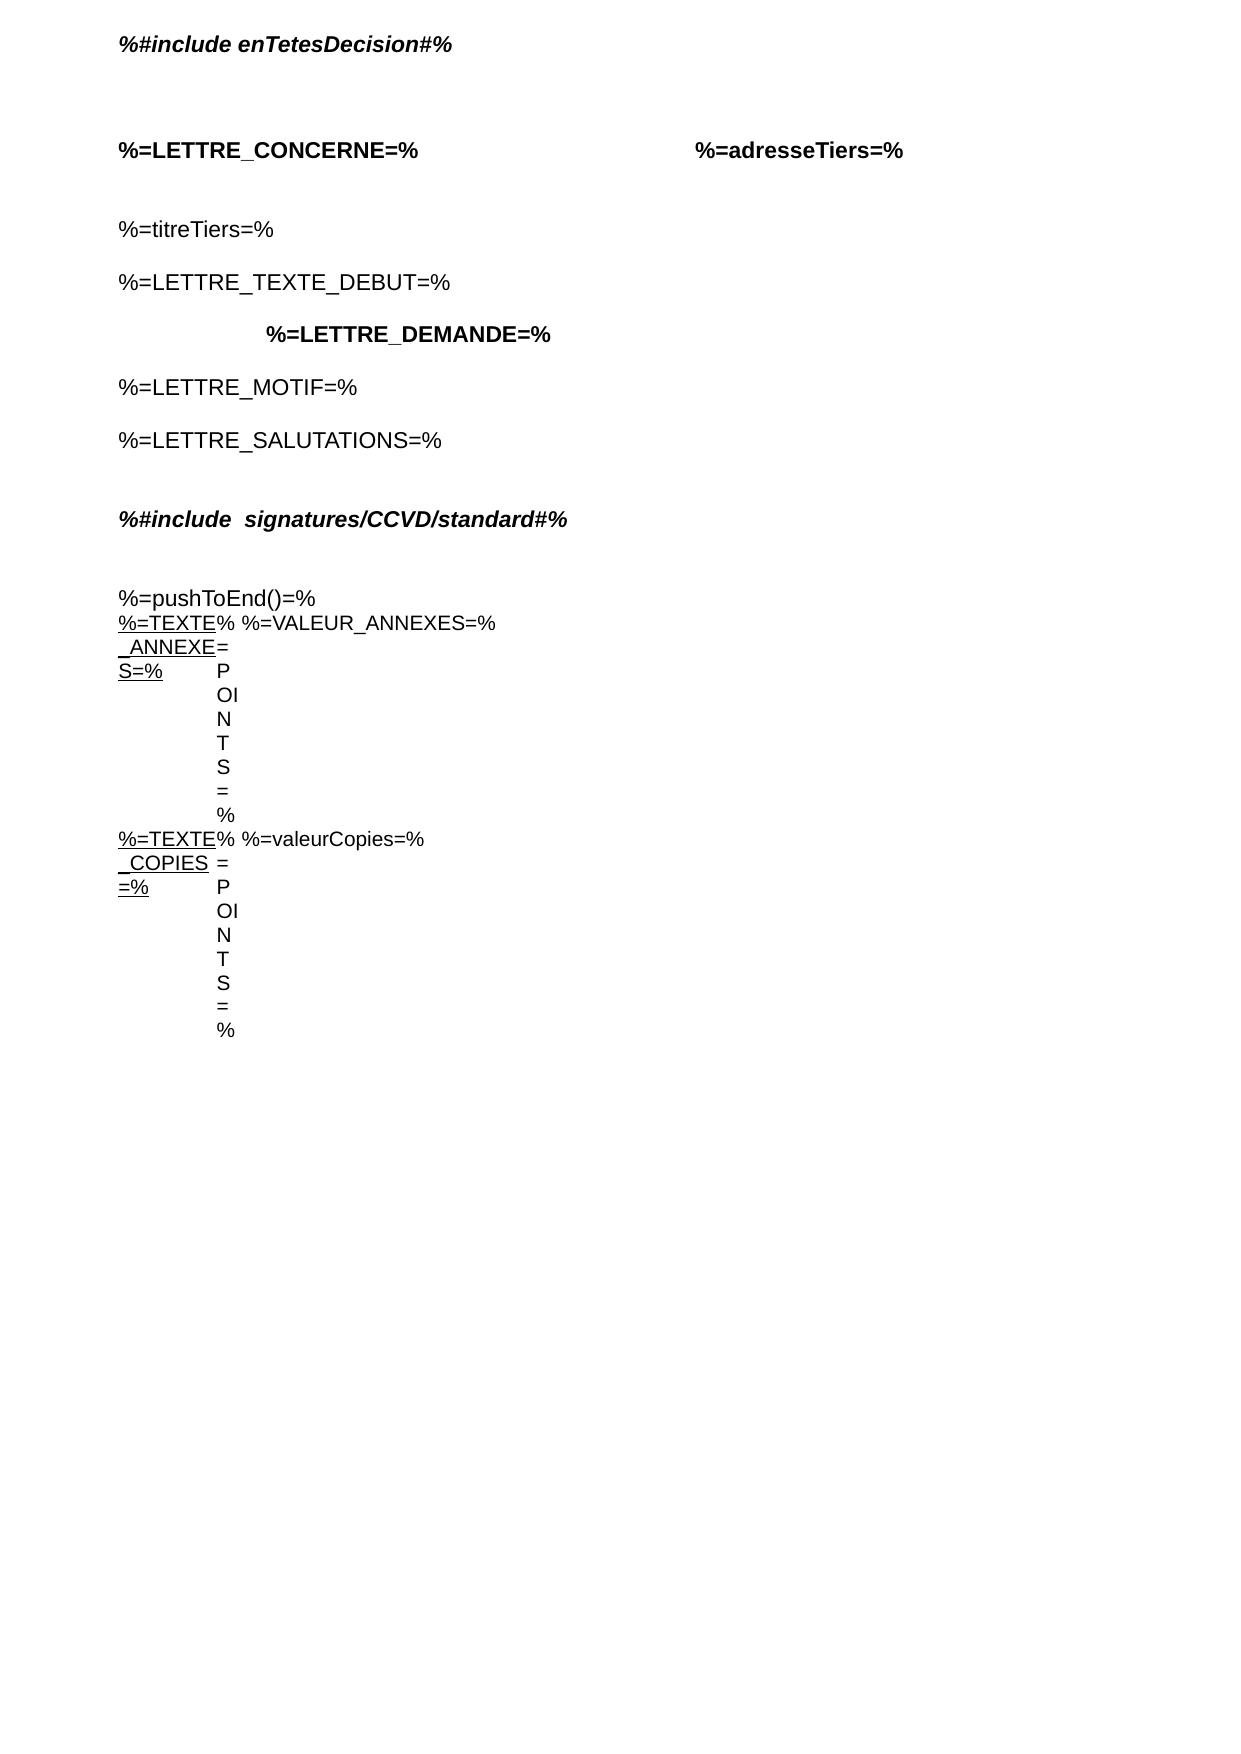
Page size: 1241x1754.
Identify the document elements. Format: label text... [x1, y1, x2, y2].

table_cell _COPIES=% [118, 849, 216, 1042]
text %=LETTRE_TEXTE_DEBUT=% [118, 268, 1122, 295]
table_header S=% [118, 657, 216, 827]
text %=LETTRE_SALUTATIONS=% [118, 427, 1122, 453]
text %=titreTiers=% [118, 216, 1122, 242]
text %=LETTRE_DEMANDE=% [118, 321, 1122, 347]
text %#include enTetesDecision#% [118, 31, 1122, 58]
text %=LETTRE_MOTIF=% [118, 374, 1122, 400]
table_header %=TEXTE [118, 611, 216, 632]
text %#include signatures/CCVD/standard#% [118, 506, 1122, 532]
table_header %=VALEUR_ANNEXES=% [241, 611, 1123, 827]
table_cell %=POINTS=% [216, 827, 241, 1042]
table_cell %=valeurCopies=% [241, 827, 1123, 1042]
table_cell %=TEXTE [118, 827, 216, 848]
table_header %=adresseTiers=% [695, 137, 1122, 163]
text %=pushToEnd()=% [118, 585, 1122, 611]
table_header %=LETTRE_CONCERNE=% [118, 137, 695, 163]
table_header %=POINTS=% [216, 611, 241, 827]
table_header _ANNEXE [118, 633, 216, 656]
